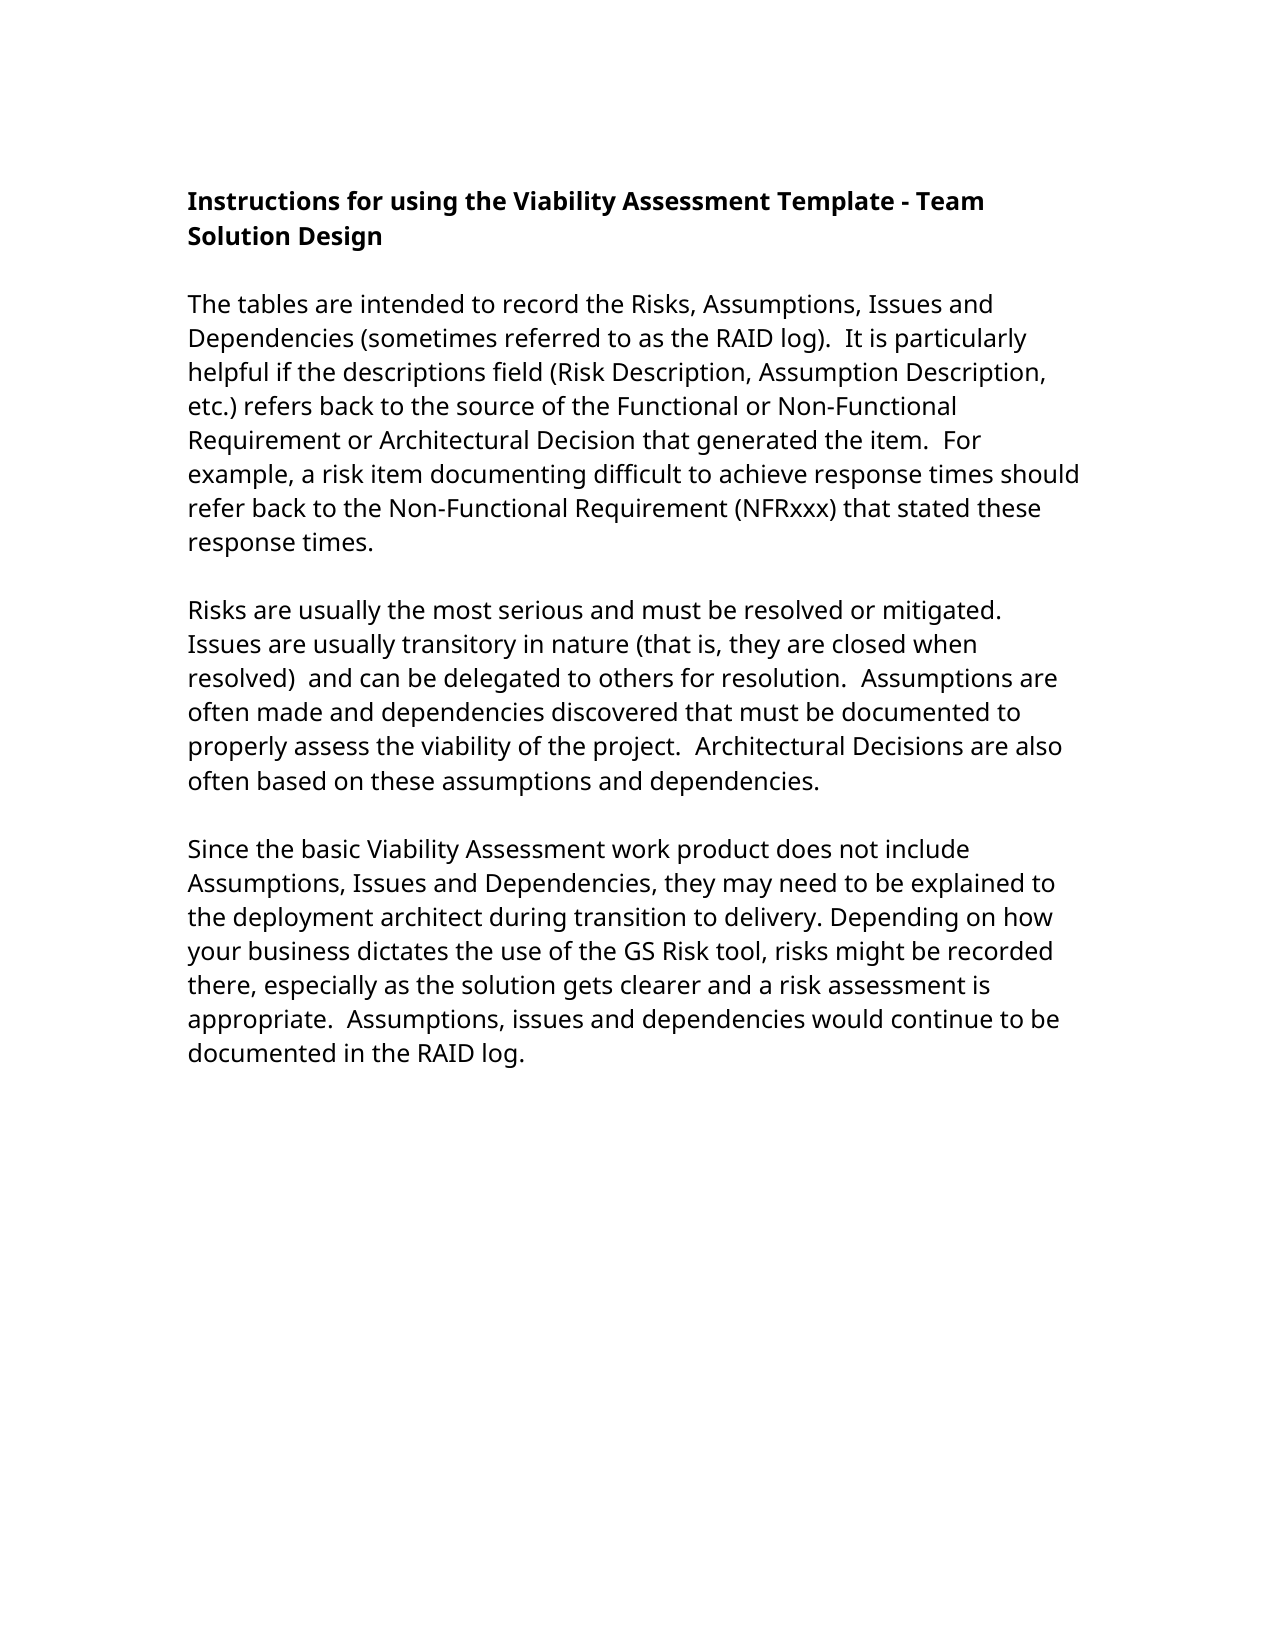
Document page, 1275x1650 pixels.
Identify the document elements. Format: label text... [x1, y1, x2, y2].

text Instructions for using the Viability Assessment Template - Team Solution Design [187, 184, 1087, 252]
text Since the basic Viability Assessment work product does not include Assumptions, Issues and Dependencies, they may need to be explained to the deployment architect during transition to delivery. Depending on how your business dictates the use of the GS Risk tool, risks might be recorded there, especially as the solution gets clearer and a risk assessment is appropriate. Assumptions, issues and dependencies would continue to be documented in the RAID log. [187, 831, 1087, 1070]
text The tables are intended to record the Risks, Assumptions, Issues and Dependencies (sometimes referred to as the RAID log). It is particularly helpful if the descriptions field (Risk Description, Assumption Description, etc.) refers back to the source of the Functional or Non-Functional Requirement or Architectural Decision that generated the item. For example, a risk item documenting difficult to achieve response times should refer back to the Non-Functional Requirement (NFRxxx) that stated these response times. [187, 286, 1087, 559]
text Risks are usually the most serious and must be resolved or mitigated. Issues are usually transitory in nature (that is, they are closed when resolved) and can be delegated to others for resolution. Assumptions are often made and dependencies discovered that must be documented to properly assess the viability of the project. Architectural Decisions are also often based on these assumptions and dependencies. [187, 593, 1087, 797]
